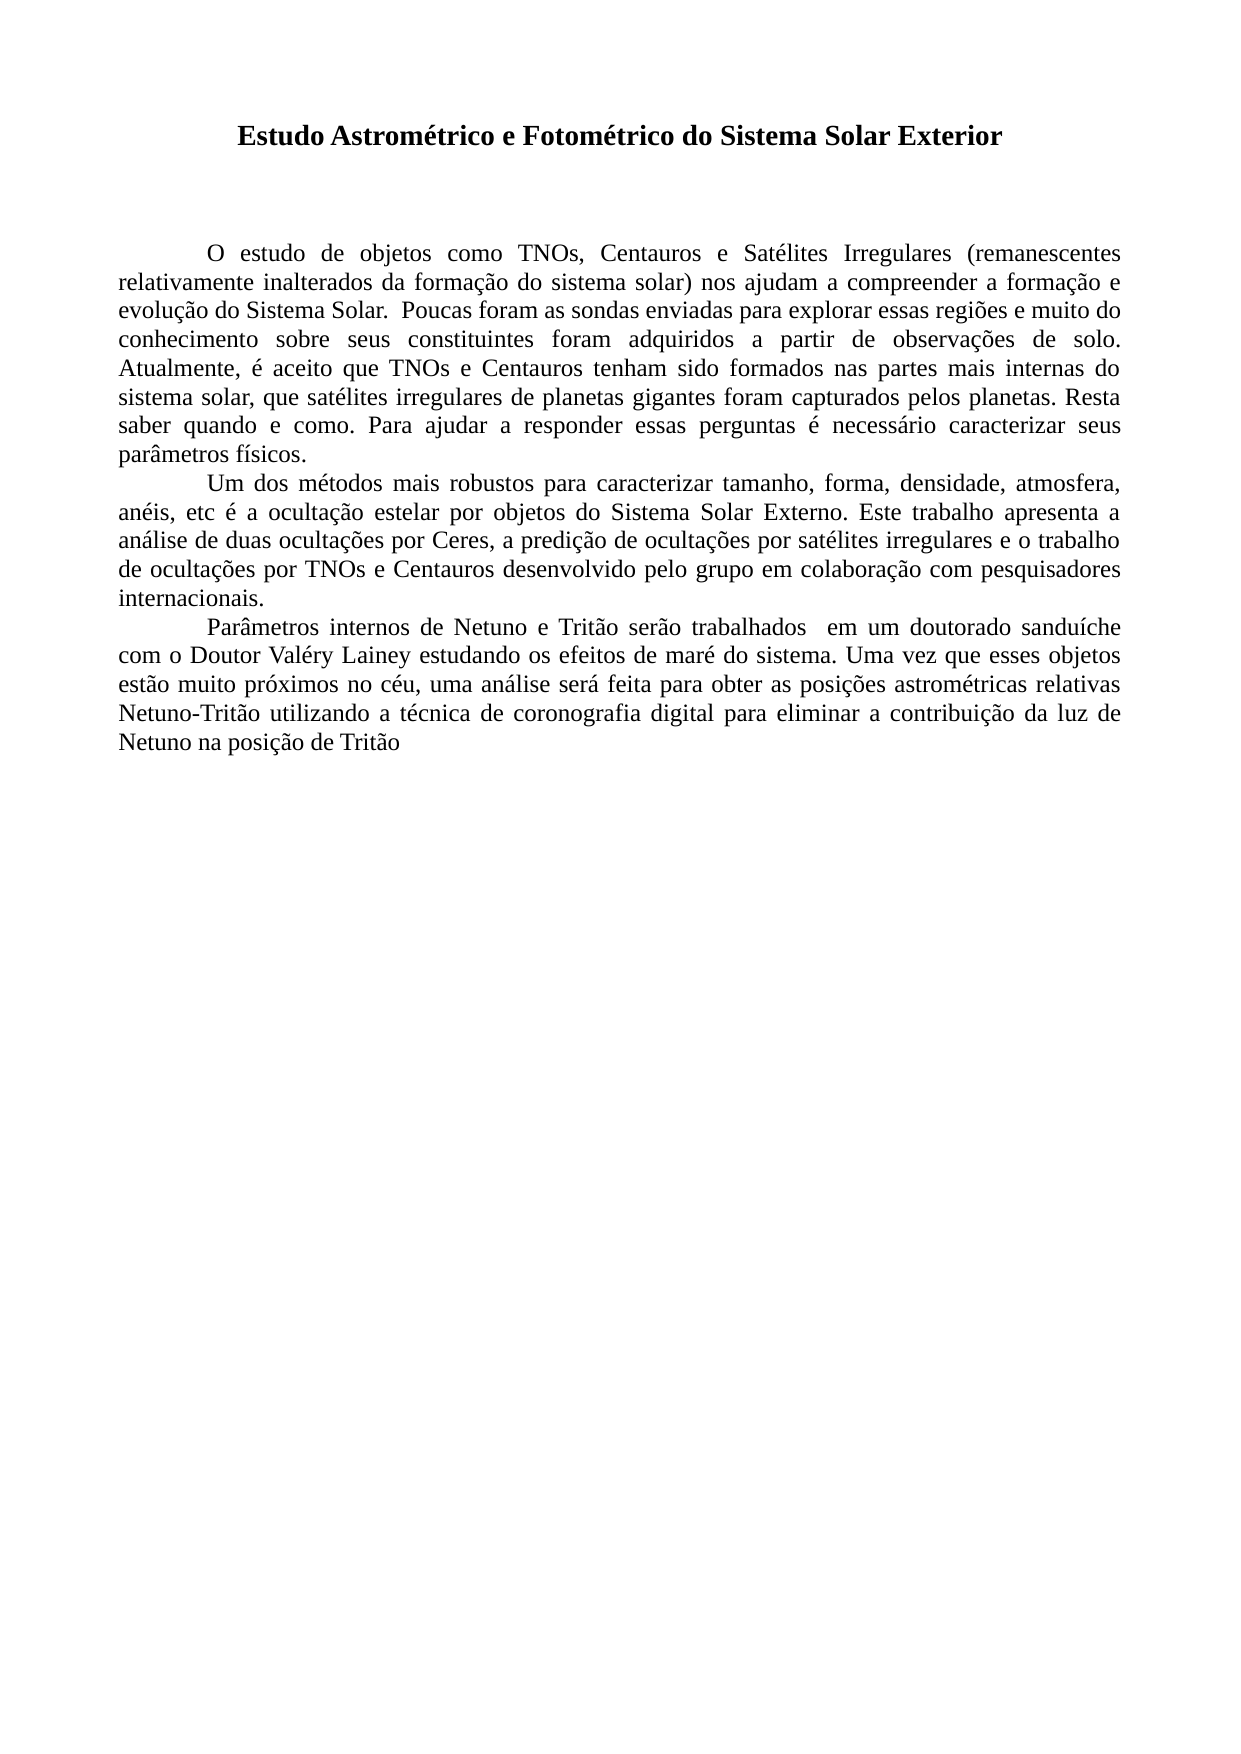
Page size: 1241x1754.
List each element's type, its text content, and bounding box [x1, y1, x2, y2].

text Um dos métodos mais robustos para caracterizar tamanho, forma, densidade, atmosfera, anéis, etc é a ocultação estelar por objetos do Sistema Solar Externo. Este trabalho apresenta a análise de duas ocultações por Ceres, a predição de ocultações por satélites irregulares e o trabalho de ocultações por TNOs e Centauros desenvolvido pelo grupo em colaboração com pesquisadores internacionais. [118, 468, 1122, 612]
text Estudo Astrométrico e Fotométrico do Sistema Solar Exterior [118, 118, 1122, 152]
text Parâmetros internos de Netuno e Tritão serão trabalhados em um doutorado sanduíche com o Doutor Valéry Lainey estudando os efeitos de maré do sistema. Uma vez que esses objetos estão muito próximos no céu, uma análise será feita para obter as posições astrométricas relativas Netuno-Tritão utilizando a técnica de coronografia digital para eliminar a contribuição da luz de Netuno na posição de Tritão [118, 612, 1122, 755]
text O estudo de objetos como TNOs, Centauros e Satélites Irregulares (remanescentes relativamente inalterados da formação do sistema solar) nos ajudam a compreender a formação e evolução do Sistema Solar. Poucas foram as sondas enviadas para explorar essas regiões e muito do conhecimento sobre seus constituintes foram adquiridos a partir de observações de solo. Atualmente, é aceito que TNOs e Centauros tenham sido formados nas partes mais internas do sistema solar, que satélites irregulares de planetas gigantes foram capturados pelos planetas. Resta saber quando e como. Para ajudar a responder essas perguntas é necessário caracterizar seus parâmetros físicos. [118, 238, 1122, 468]
